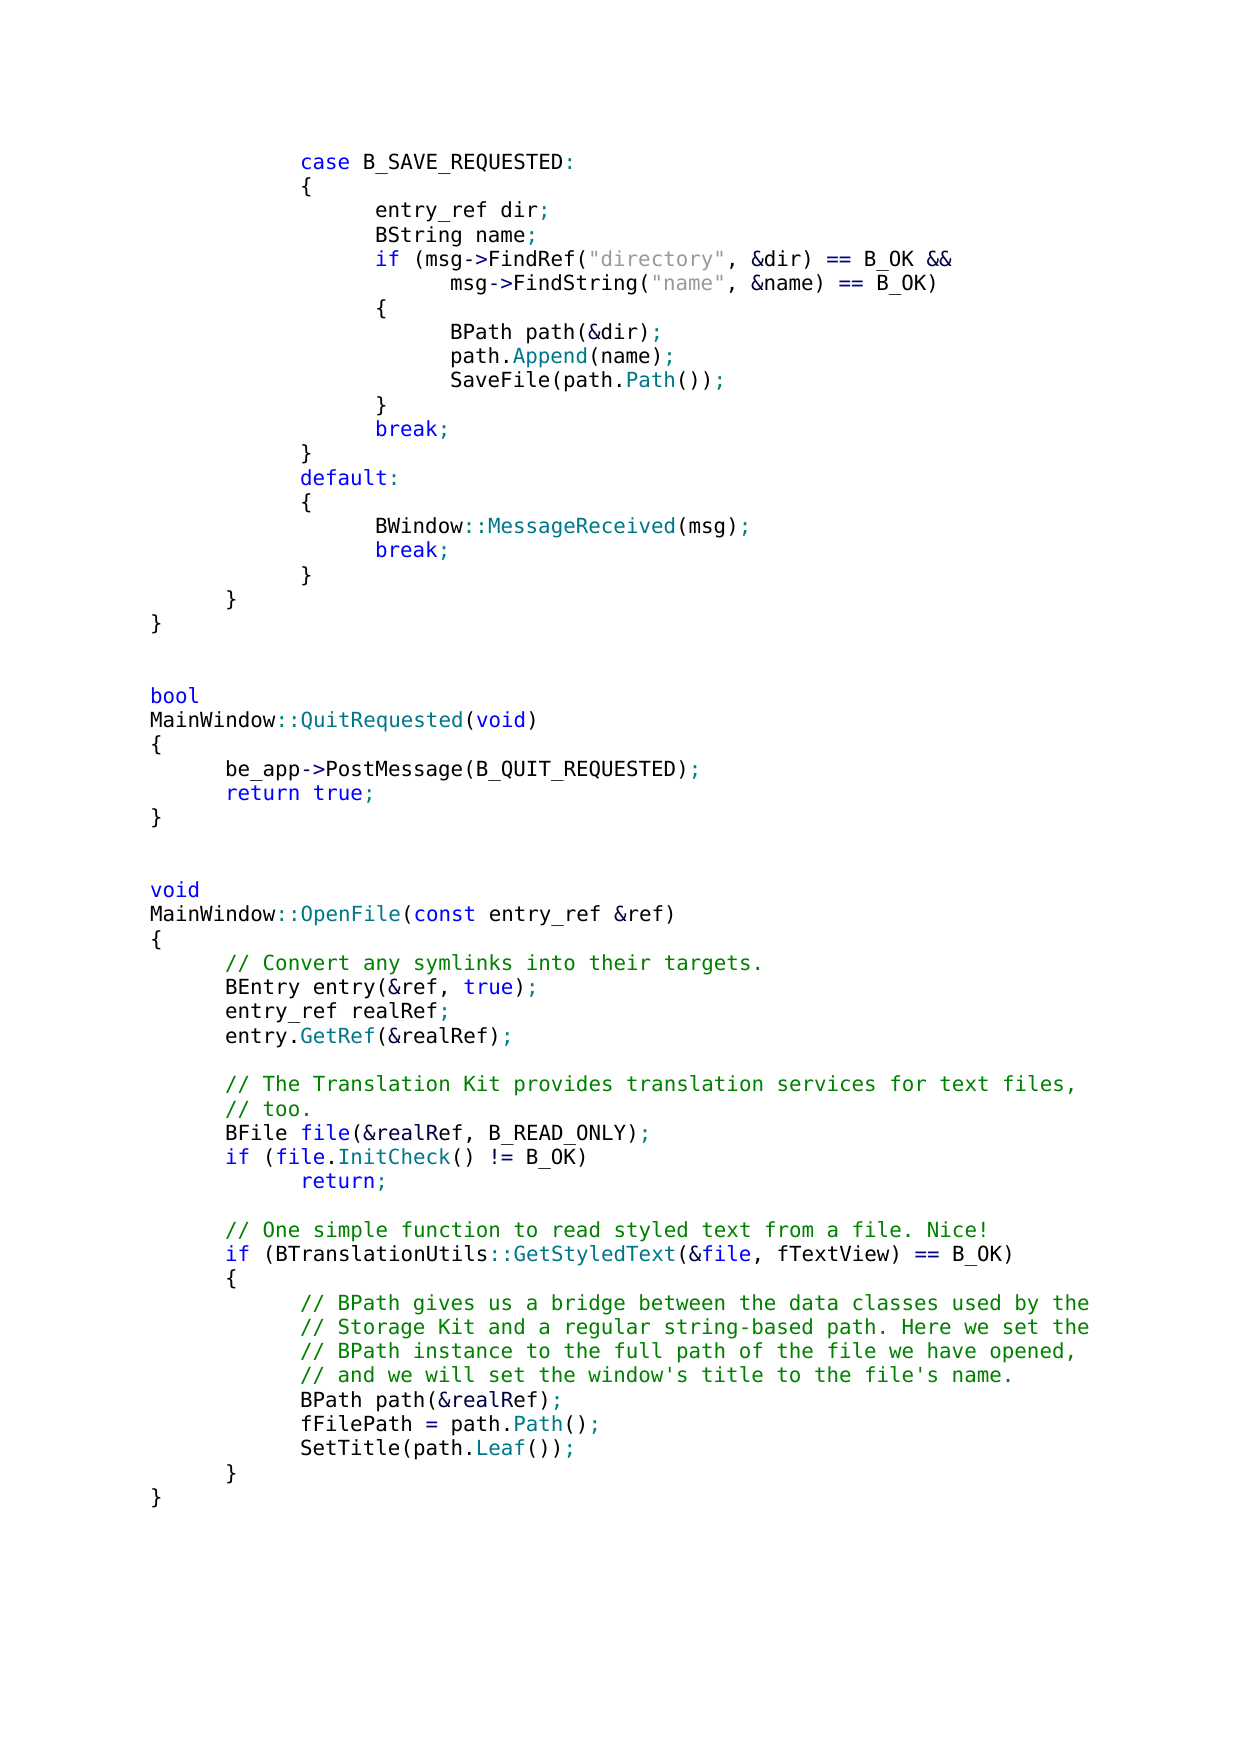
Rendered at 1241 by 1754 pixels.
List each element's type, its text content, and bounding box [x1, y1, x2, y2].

text void [150, 878, 1090, 902]
text path.Append(name); [150, 344, 1090, 368]
text entry_ref dir; [150, 198, 1090, 223]
text // BPath instance to the full path of the file we have opened, [150, 1339, 1090, 1363]
text BEntry entry(&ref, true); [150, 975, 1090, 999]
text entry.GetRef(&realRef); [150, 1024, 1090, 1048]
text msg->FindString("name", &name) == B_OK) [150, 271, 1090, 296]
text if (file.InitCheck() != B_OK) [150, 1145, 1090, 1169]
text } [150, 587, 1090, 611]
text MainWindow::QuitRequested(void) [150, 708, 1090, 732]
text } [150, 563, 1090, 587]
text } [150, 393, 1090, 417]
text } [150, 441, 1090, 466]
text BWindow::MessageReceived(msg); [150, 514, 1090, 538]
text case B_SAVE_REQUESTED: [150, 150, 1090, 174]
text MainWindow::OpenFile(const entry_ref &ref) [150, 902, 1090, 927]
text } [150, 1461, 1090, 1485]
text { [150, 296, 1090, 320]
text } [150, 805, 1090, 829]
text return true; [150, 781, 1090, 805]
text } [150, 611, 1090, 635]
text // Convert any symlinks into their targets. [150, 951, 1090, 975]
text { [150, 174, 1090, 198]
text fFilePath = path.Path(); [150, 1412, 1090, 1436]
text // and we will set the window's title to the file's name. [150, 1363, 1090, 1388]
text be_app->PostMessage(B_QUIT_REQUESTED); [150, 757, 1090, 781]
text return; [150, 1169, 1090, 1194]
text // too. [150, 1097, 1090, 1121]
text { [150, 1266, 1090, 1291]
text if (BTranslationUtils::GetStyledText(&file, fTextView) == B_OK) [150, 1242, 1090, 1266]
text default: [150, 466, 1090, 490]
text } [150, 1485, 1090, 1509]
text // Storage Kit and a regular string-based path. Here we set the [150, 1315, 1090, 1339]
text { [150, 927, 1090, 951]
text SaveFile(path.Path()); [150, 368, 1090, 393]
text { [150, 490, 1090, 514]
text // The Translation Kit provides translation services for text files, [150, 1072, 1090, 1097]
text // BPath gives us a bridge between the data classes used by the [150, 1291, 1090, 1315]
text SetTitle(path.Leaf()); [150, 1436, 1090, 1461]
text break; [150, 417, 1090, 441]
text bool [150, 684, 1090, 708]
text BPath path(&dir); [150, 320, 1090, 344]
text BString name; [150, 223, 1090, 247]
text BPath path(&realRef); [150, 1388, 1090, 1412]
text // One simple function to read styled text from a file. Nice! [150, 1218, 1090, 1242]
text { [150, 732, 1090, 757]
text BFile file(&realRef, B_READ_ONLY); [150, 1121, 1090, 1145]
text entry_ref realRef; [150, 999, 1090, 1024]
text break; [150, 538, 1090, 563]
text if (msg->FindRef("directory", &dir) == B_OK && [150, 247, 1090, 271]
